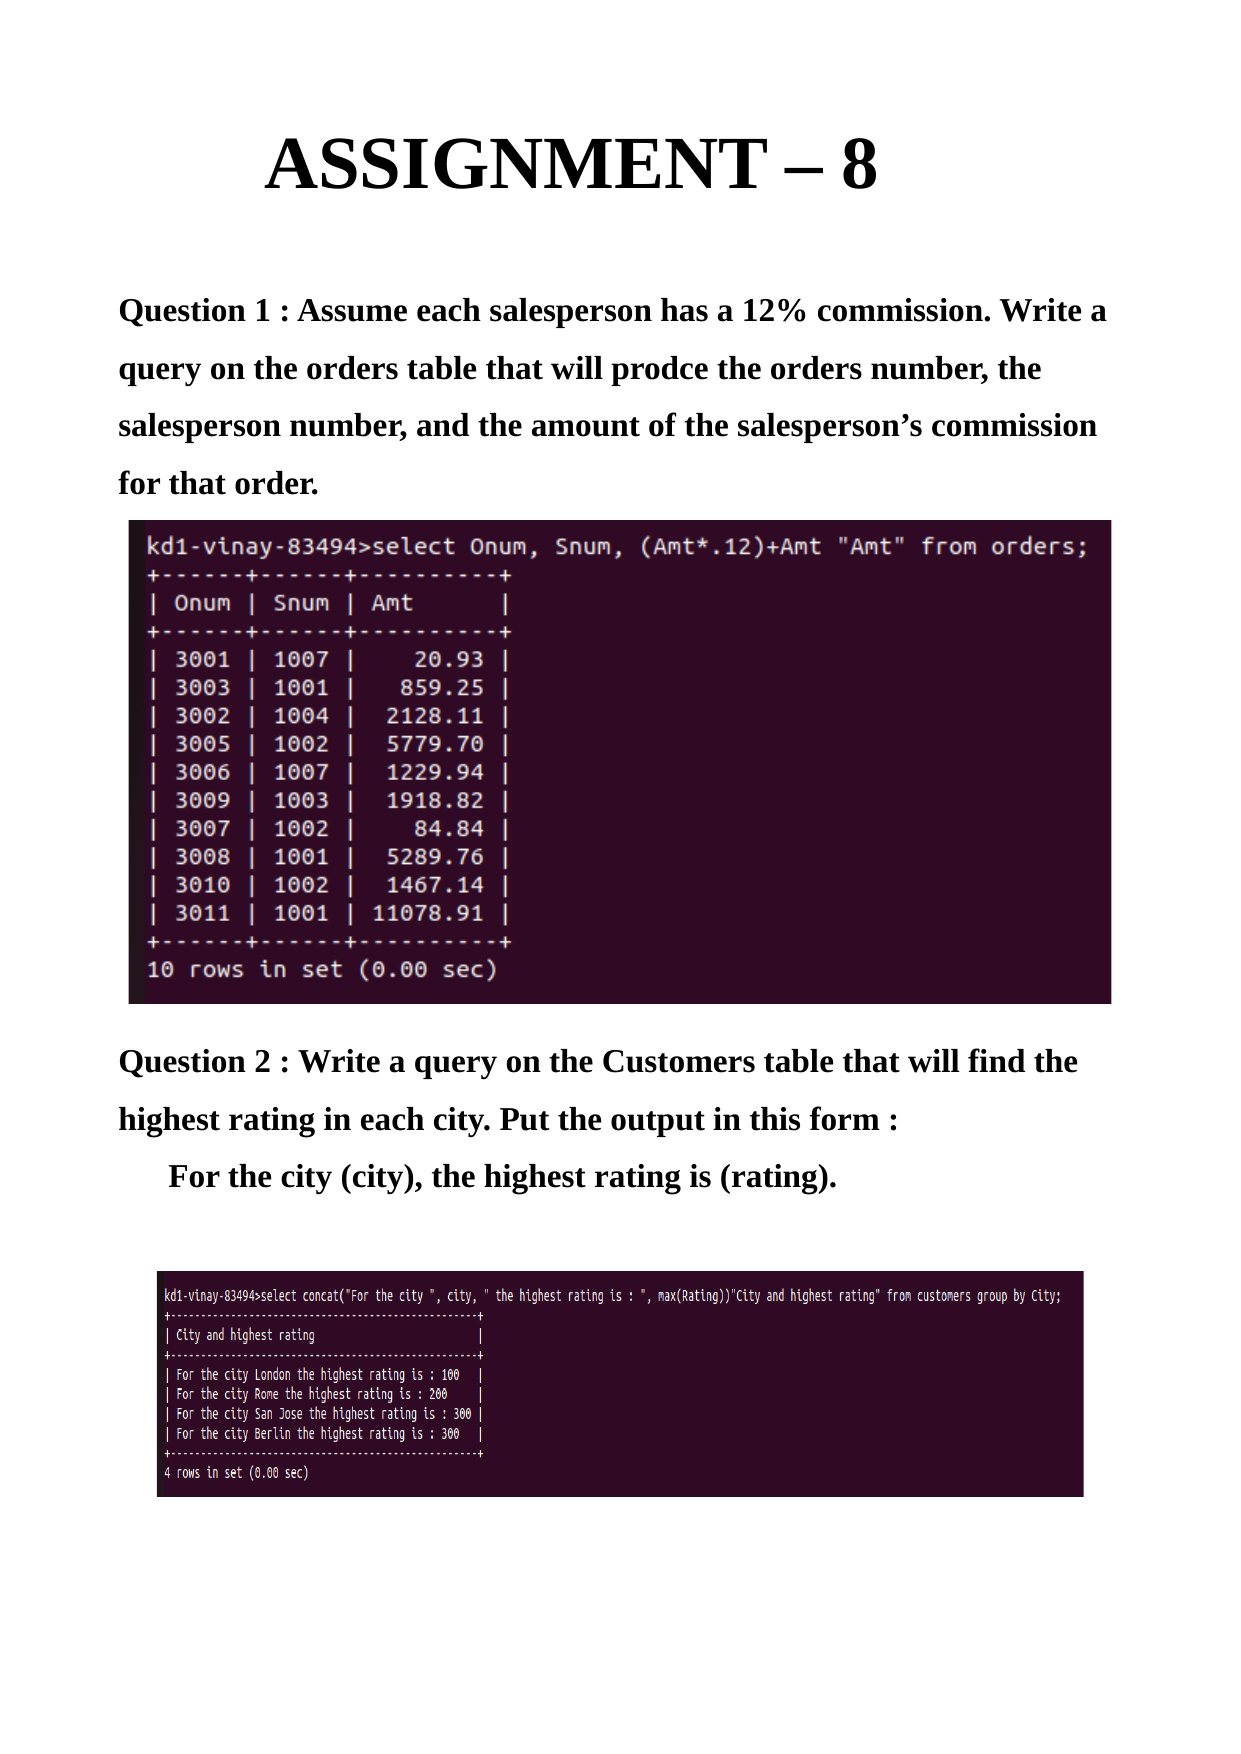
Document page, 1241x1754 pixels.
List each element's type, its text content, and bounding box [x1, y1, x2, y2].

text For the city (city), the highest rating is (rating). [118, 1157, 1122, 1195]
text Question 2 : Write a query on the Customers table that will find the highest rating in each city. Put the output in this form : [118, 1042, 1122, 1138]
text Question 1 : Assume each salesperson has a 12% commission. Write a query on the orders table that will prodce the orders number, the salesperson number, and the amount of the salesperson’s commission for that order. [118, 291, 1122, 501]
picture [128, 520, 1112, 1004]
picture [156, 1271, 1084, 1497]
text ASSIGNMENT – 8 [118, 118, 1122, 204]
